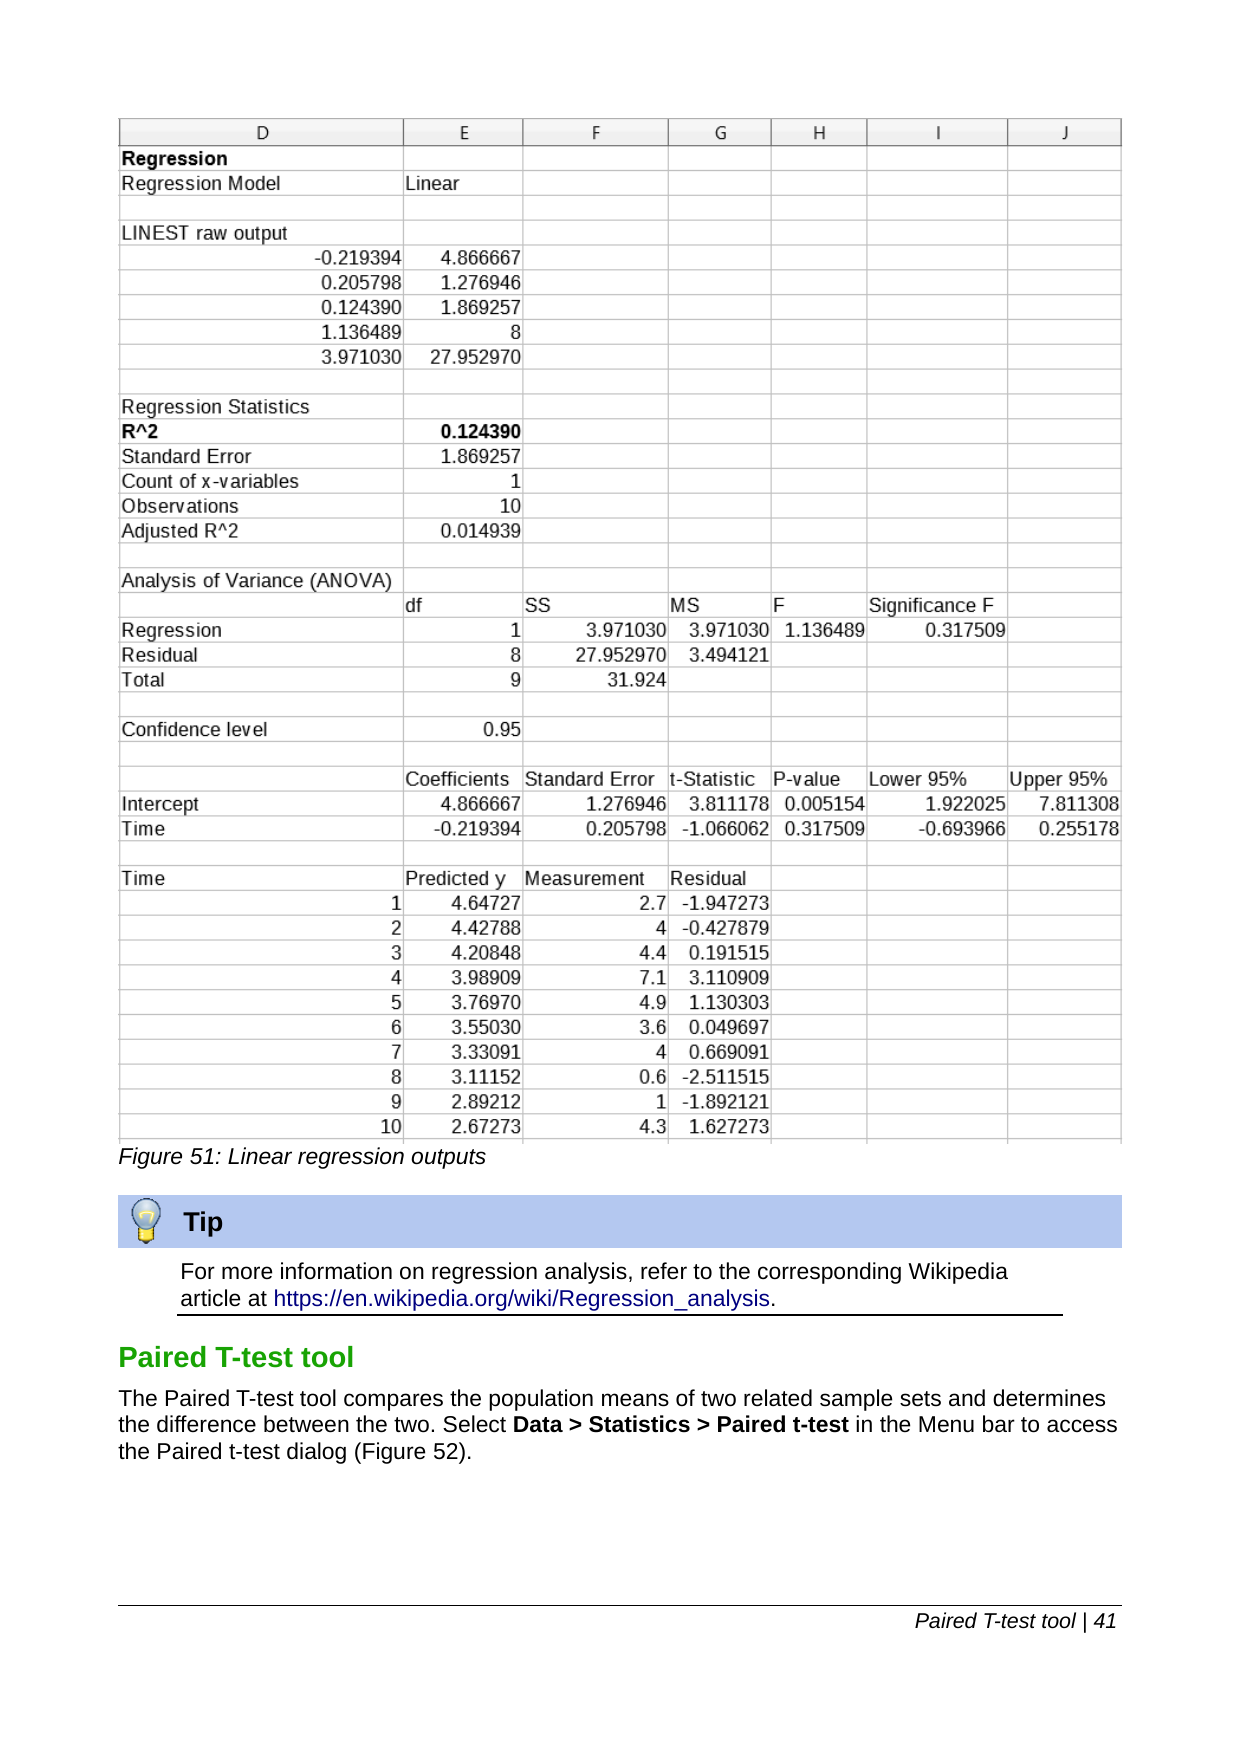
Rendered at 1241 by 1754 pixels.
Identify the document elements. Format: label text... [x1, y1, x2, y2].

picture [119, 1196, 170, 1247]
text The Paired T-test tool compares the population means of two related sample sets and determines the difference between the two. Select Data > Statistics > Paired t-test in the Menu bar to access the Paired t-test dialog (Figure 52). [118, 1385, 1122, 1464]
text Figure 51: Linear regression outputs [118, 1144, 1122, 1170]
subtitle Paired T-test tool [118, 1340, 1122, 1373]
picture [118, 118, 1123, 1144]
text For more information on regression analysis, refer to the corresponding Wikipedia article at https://en.wikipedia.org/wiki/Regression_analysis. [177, 1255, 1063, 1314]
subtitle Tip [118, 1195, 1122, 1248]
